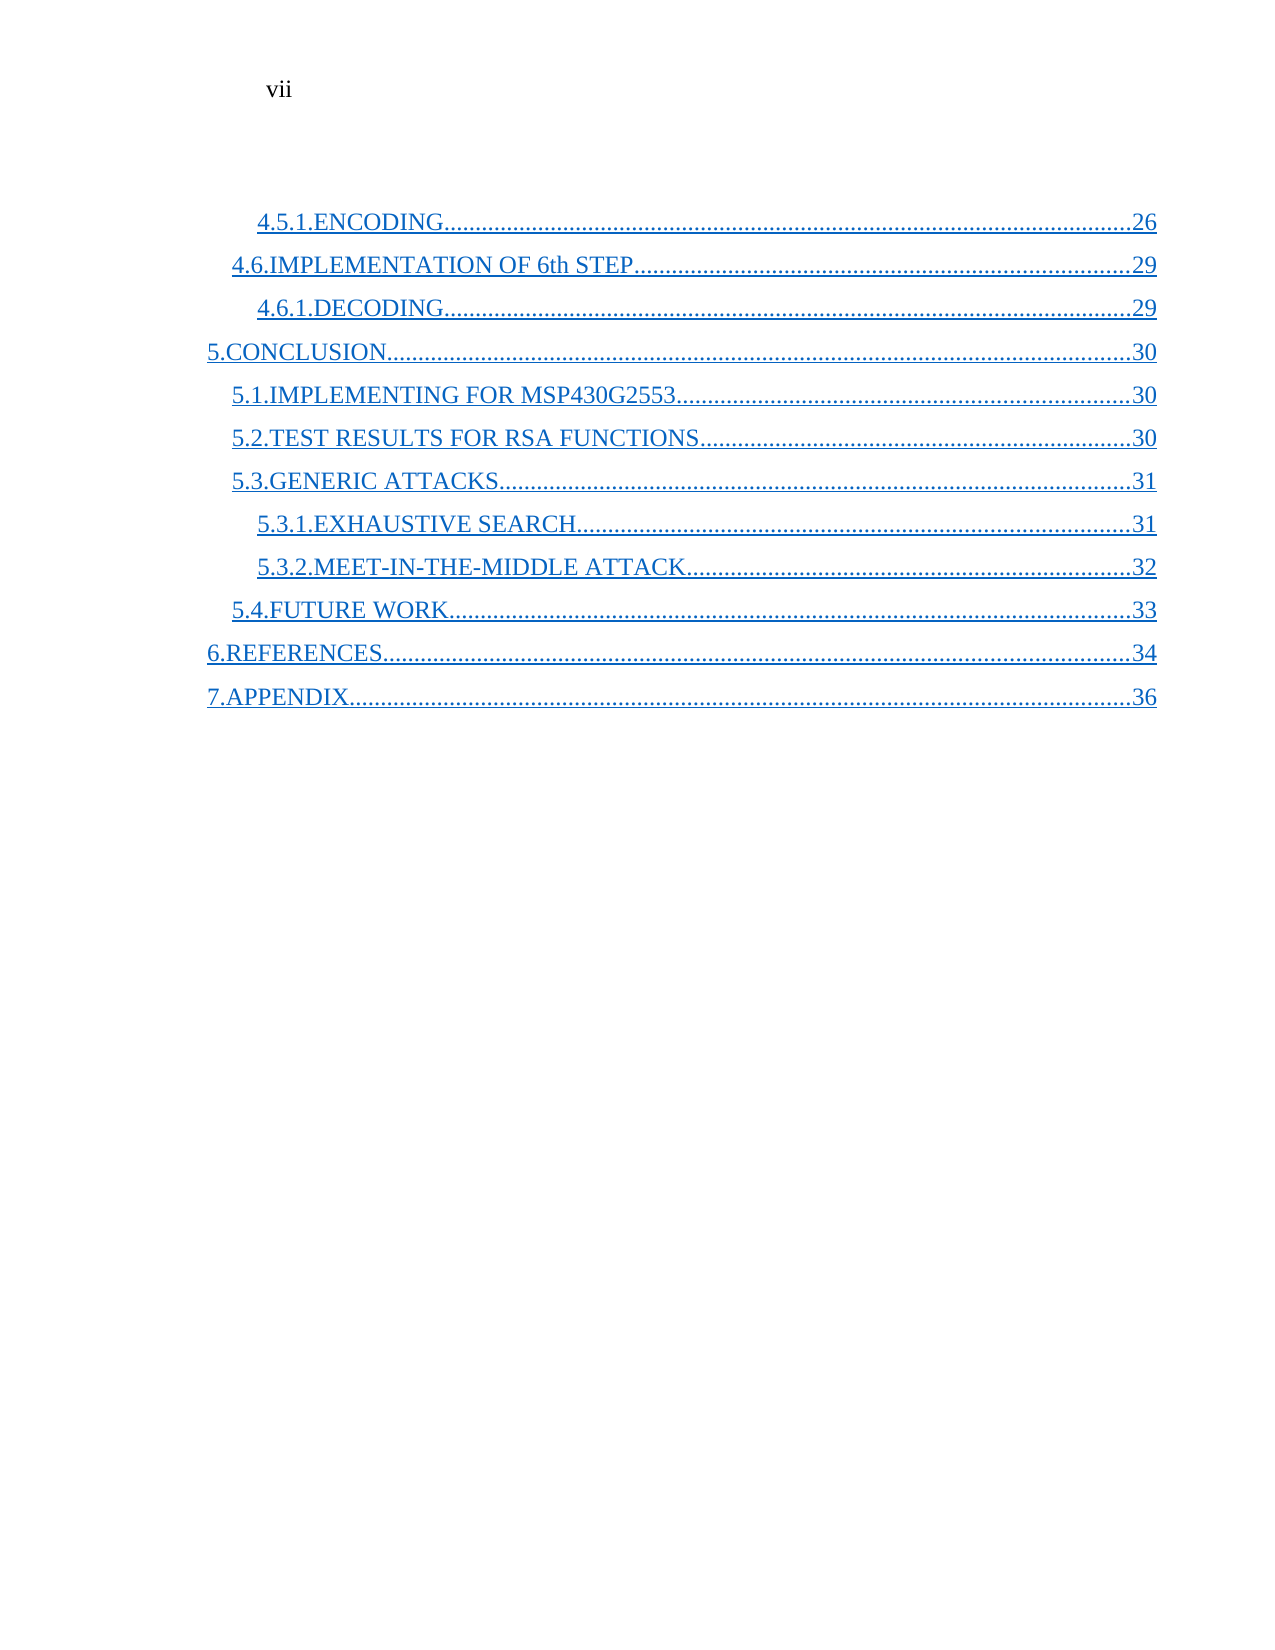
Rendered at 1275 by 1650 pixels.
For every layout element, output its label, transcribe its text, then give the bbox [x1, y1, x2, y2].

text 7.APPENDIX 36 [207, 682, 1157, 707]
text 6.REFERENCES 34 [207, 638, 1157, 663]
text 5.3.1.EXHAUSTIVE SEARCH 31 [257, 509, 1157, 534]
text 4.6.1.DECODING 29 [257, 293, 1157, 318]
text 5.3.GENERIC ATTACKS 31 [232, 466, 1157, 491]
text 4.5.1.ENCODING 26 [257, 207, 1157, 232]
text 4.6.IMPLEMENTATION OF 6th STEP 29 [232, 250, 1157, 275]
text 5.2.TEST RESULTS FOR RSA FUNCTIONS 30 [232, 423, 1157, 448]
text 5.3.2.MEET-IN-THE-MIDDLE ATTACK 32 [257, 552, 1157, 577]
text 5.1.IMPLEMENTING FOR MSP430G2553 30 [232, 380, 1157, 405]
text 5.4.FUTURE WORK 33 [232, 595, 1157, 620]
text 5.CONCLUSION 30 [207, 337, 1157, 362]
